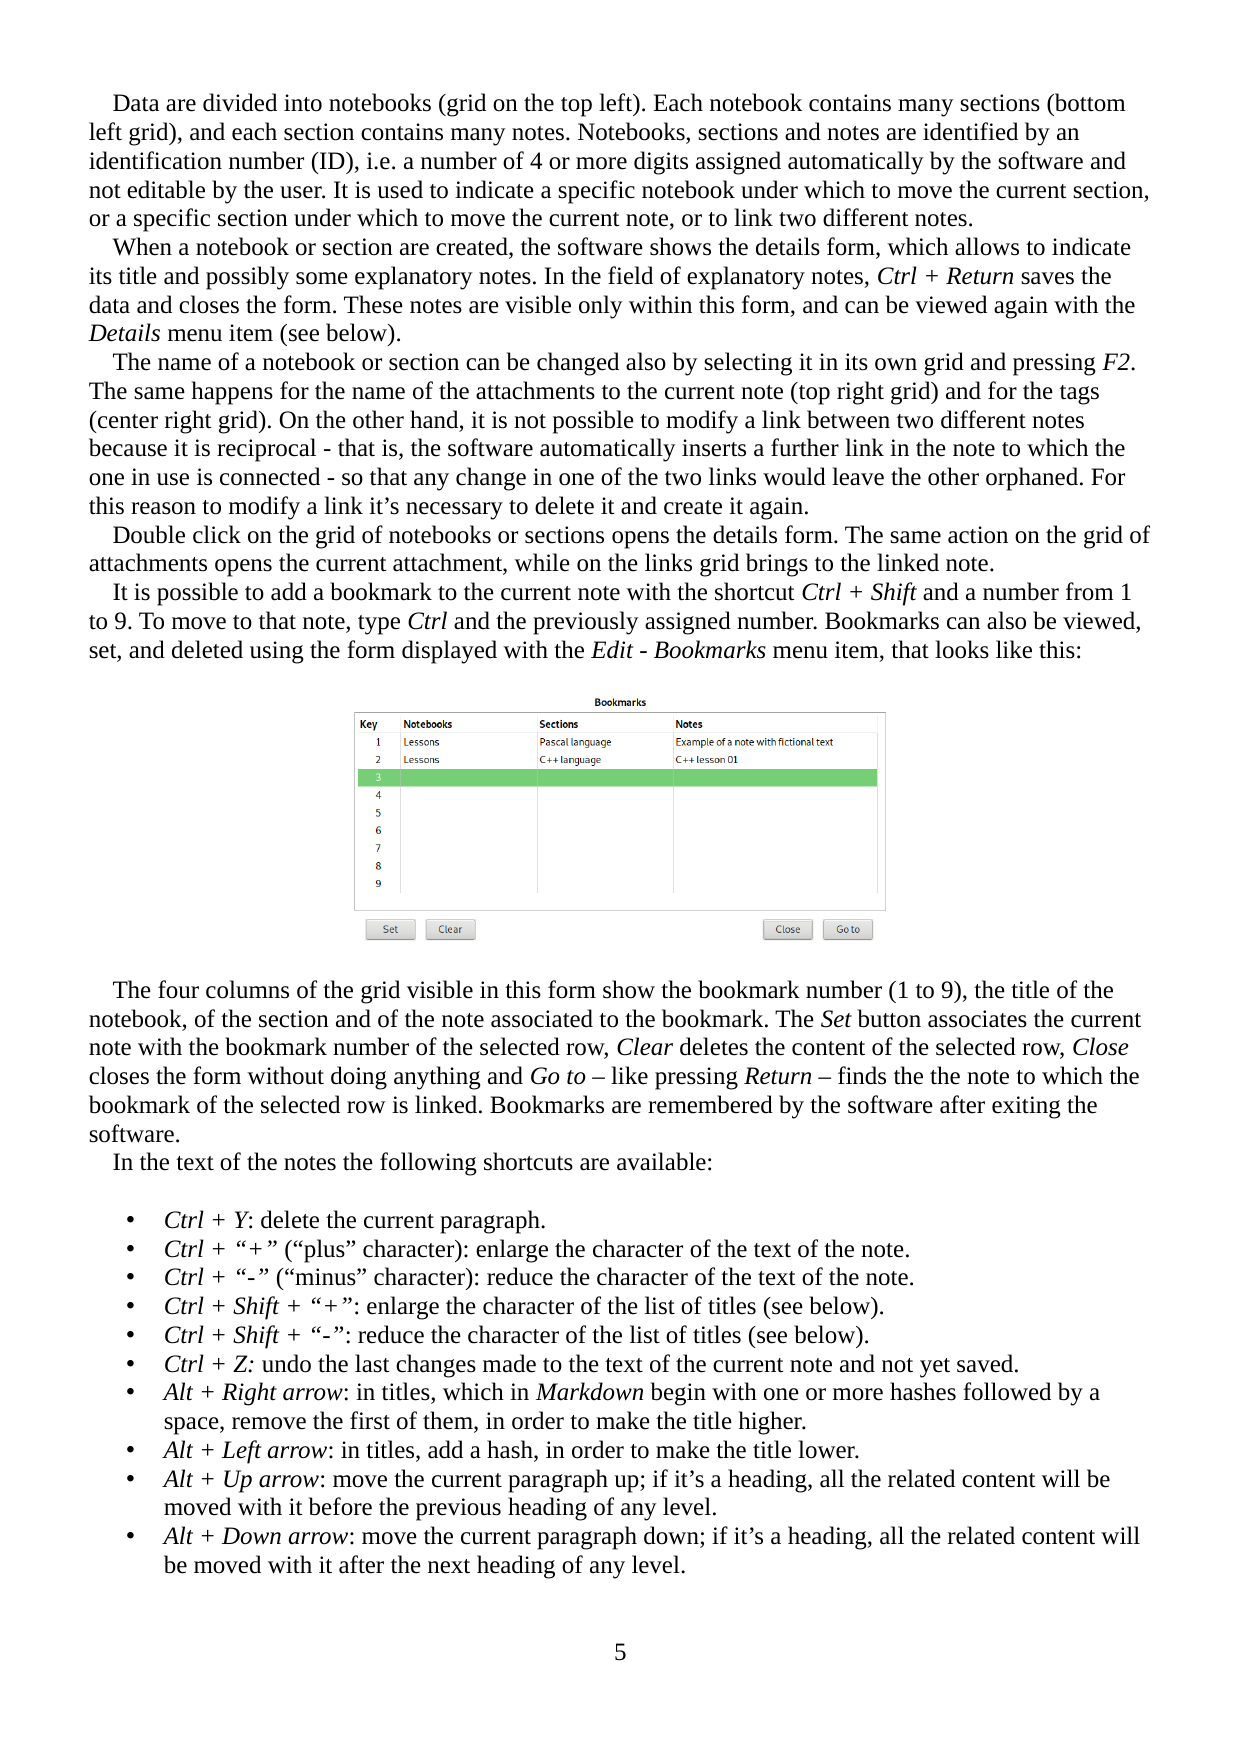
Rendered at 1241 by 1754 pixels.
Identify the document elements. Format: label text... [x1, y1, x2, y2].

list Alt + Up arrow: move the current paragraph up; if it’s a heading, all the related content will be moved with it before the previous heading of any level. [126, 1464, 1152, 1521]
list Alt + Right arrow: in titles, which in Markdown begin with one or more hashes followed by a space, remove the first of them, in order to make the title higher. [126, 1377, 1152, 1435]
picture [354, 692, 886, 947]
text The name of a notebook or section can be changed also by selecting it in its own grid and pressing F2. The same happens for the name of the attachments to the current note (top right grid) and for the tags (center right grid). On the other hand, it is not possible to modify a link between two different notes because it is reciprocal - that is, the software automatically inserts a further link in the note to which the one in use is connected - so that any change in one of the two links would leave the other orphaned. For this reason to modify a link it’s necessary to delete it and create it again. [88, 347, 1152, 520]
list Alt + Down arrow: move the current paragraph down; if it’s a heading, all the related content will be moved with it after the next heading of any level. [126, 1521, 1152, 1579]
list Ctrl + Y: delete the current paragraph. [126, 1205, 1152, 1234]
text When a notebook or section are created, the software shows the details form, which allows to indicate its title and possibly some explanatory notes. In the field of explanatory notes, Ctrl + Return saves the data and closes the form. These notes are visible only within this form, and can be viewed again with the Details menu item (see below). [88, 232, 1152, 347]
text It is possible to add a bookmark to the current note with the shortcut Ctrl + Shift and a number from 1 to 9. To move to that note, type Ctrl and the previously assigned number. Bookmarks can also be viewed, set, and deleted using the form displayed with the Edit - Bookmarks menu item, that looks like this: [88, 577, 1152, 663]
list Ctrl + Shift + “+”: enlarge the character of the list of titles (see below). [126, 1291, 1152, 1320]
list Ctrl + Z: undo the last changes made to the text of the current note and not yet saved. [126, 1349, 1152, 1377]
list Ctrl + Shift + “-”: reduce the character of the list of titles (see below). [126, 1320, 1152, 1349]
text The four columns of the grid visible in this form show the bookmark number (1 to 9), the title of the notebook, of the section and of the note associated to the bookmark. The Set button associates the current note with the bookmark number of the selected row, Clear deletes the content of the selected row, Close closes the form without doing anything and Go to – like pressing Return – finds the the note to which the bookmark of the selected row is linked. Bookmarks are remembered by the software after exiting the software. [88, 975, 1152, 1147]
list Alt + Left arrow: in titles, add a hash, in order to make the title lower. [126, 1435, 1152, 1464]
text Double click on the grid of notebooks or sections opens the details form. The same action on the grid of attachments opens the current attachment, while on the links grid brings to the linked note. [88, 520, 1152, 577]
list Ctrl + “-” (“minus” character): reduce the character of the text of the note. [126, 1262, 1152, 1291]
text In the text of the notes the following shortcuts are available: [88, 1147, 1152, 1176]
text Data are divided into notebooks (grid on the top left). Each notebook contains many sections (bottom left grid), and each section contains many notes. Notebooks, sections and notes are identified by an identification number (ID), i.e. a number of 4 or more digits assigned automatically by the software and not editable by the user. It is used to indicate a specific notebook under which to move the current section, or a specific section under which to move the current note, or to link two different notes. [88, 88, 1152, 232]
list Ctrl + “+” (“plus” character): enlarge the character of the text of the note. [126, 1234, 1152, 1262]
